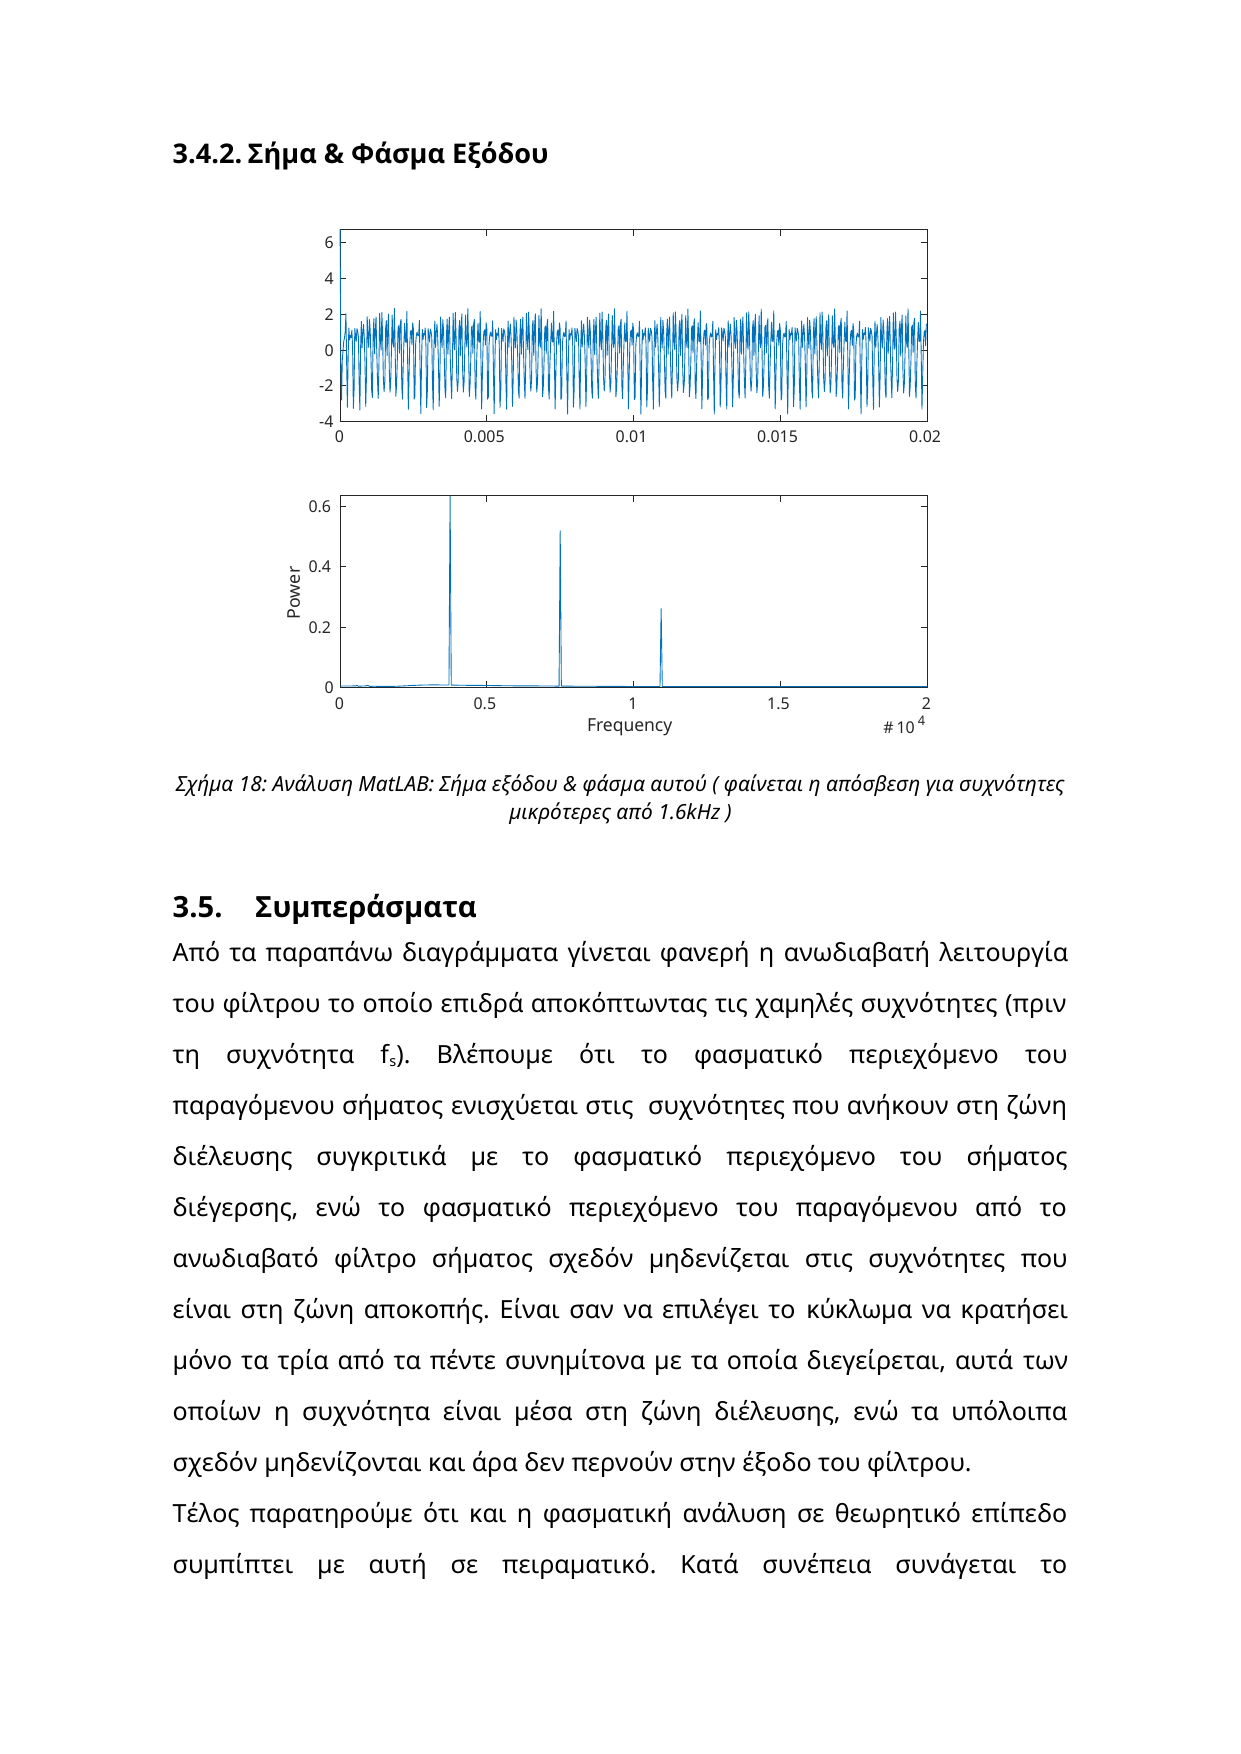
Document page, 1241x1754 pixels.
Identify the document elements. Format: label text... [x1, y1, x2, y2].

subtitle Σήμα & Φάσμα Εξόδου [172, 135, 1068, 172]
text Σχήμα 18: Ανάλυση MatLAB: Σήμα εξόδου & φάσμα αυτού ( φαίνεται η απόσβεση για συχνότητες μικρότερες από 1.6kHz ) [174, 769, 1066, 826]
subtitle Συμπεράσματα [172, 886, 1068, 926]
text Τέλος παρατηρούμε ότι και η φασματική ανάλυση σε θεωρητικό επίπεδο συμπίπτει με αυτή σε πειραματικό. Κατά συνέπεια συνάγεται το [172, 1496, 1068, 1581]
text Από τα παραπάνω διαγράμματα γίνεται φανερή η ανωδιαβατή λειτουργία του φίλτρου το οποίο επιδρά αποκόπτωντας τις χαμηλές συχνότητες (πριν τη συχνότητα fs). Βλέπουμε ότι το φασματικό περιεχόμενο του παραγόμενου σήματος ενισχύεται στις συχνότητες που ανήκουν στη ζώνη διέλευσης συγκριτικά με το φασματικό περιεχόμενο του σήματος διέγερσης, ενώ το φασματικό περιεχόμενο του παραγόμενου από το ανωδιαβατό φίλτρο σήματος σχεδόν μηδενίζεται στις συχνότητες που είναι στη ζώνη αποκοπής. Είναι σαν να επιλέγει το κύκλωμα να κρατήσει μόνο τα τρία από τα πέντε συνημίτονα με τα οποία διεγείρεται, αυτά των οποίων η συχνότητα είναι μέσα στη ζώνη διέλευσης, ενώ τα υπόλοιπα σχεδόν μηδενίζονται και άρα δεν περνούν στην έξοδο του φίλτρου. [172, 935, 1068, 1479]
